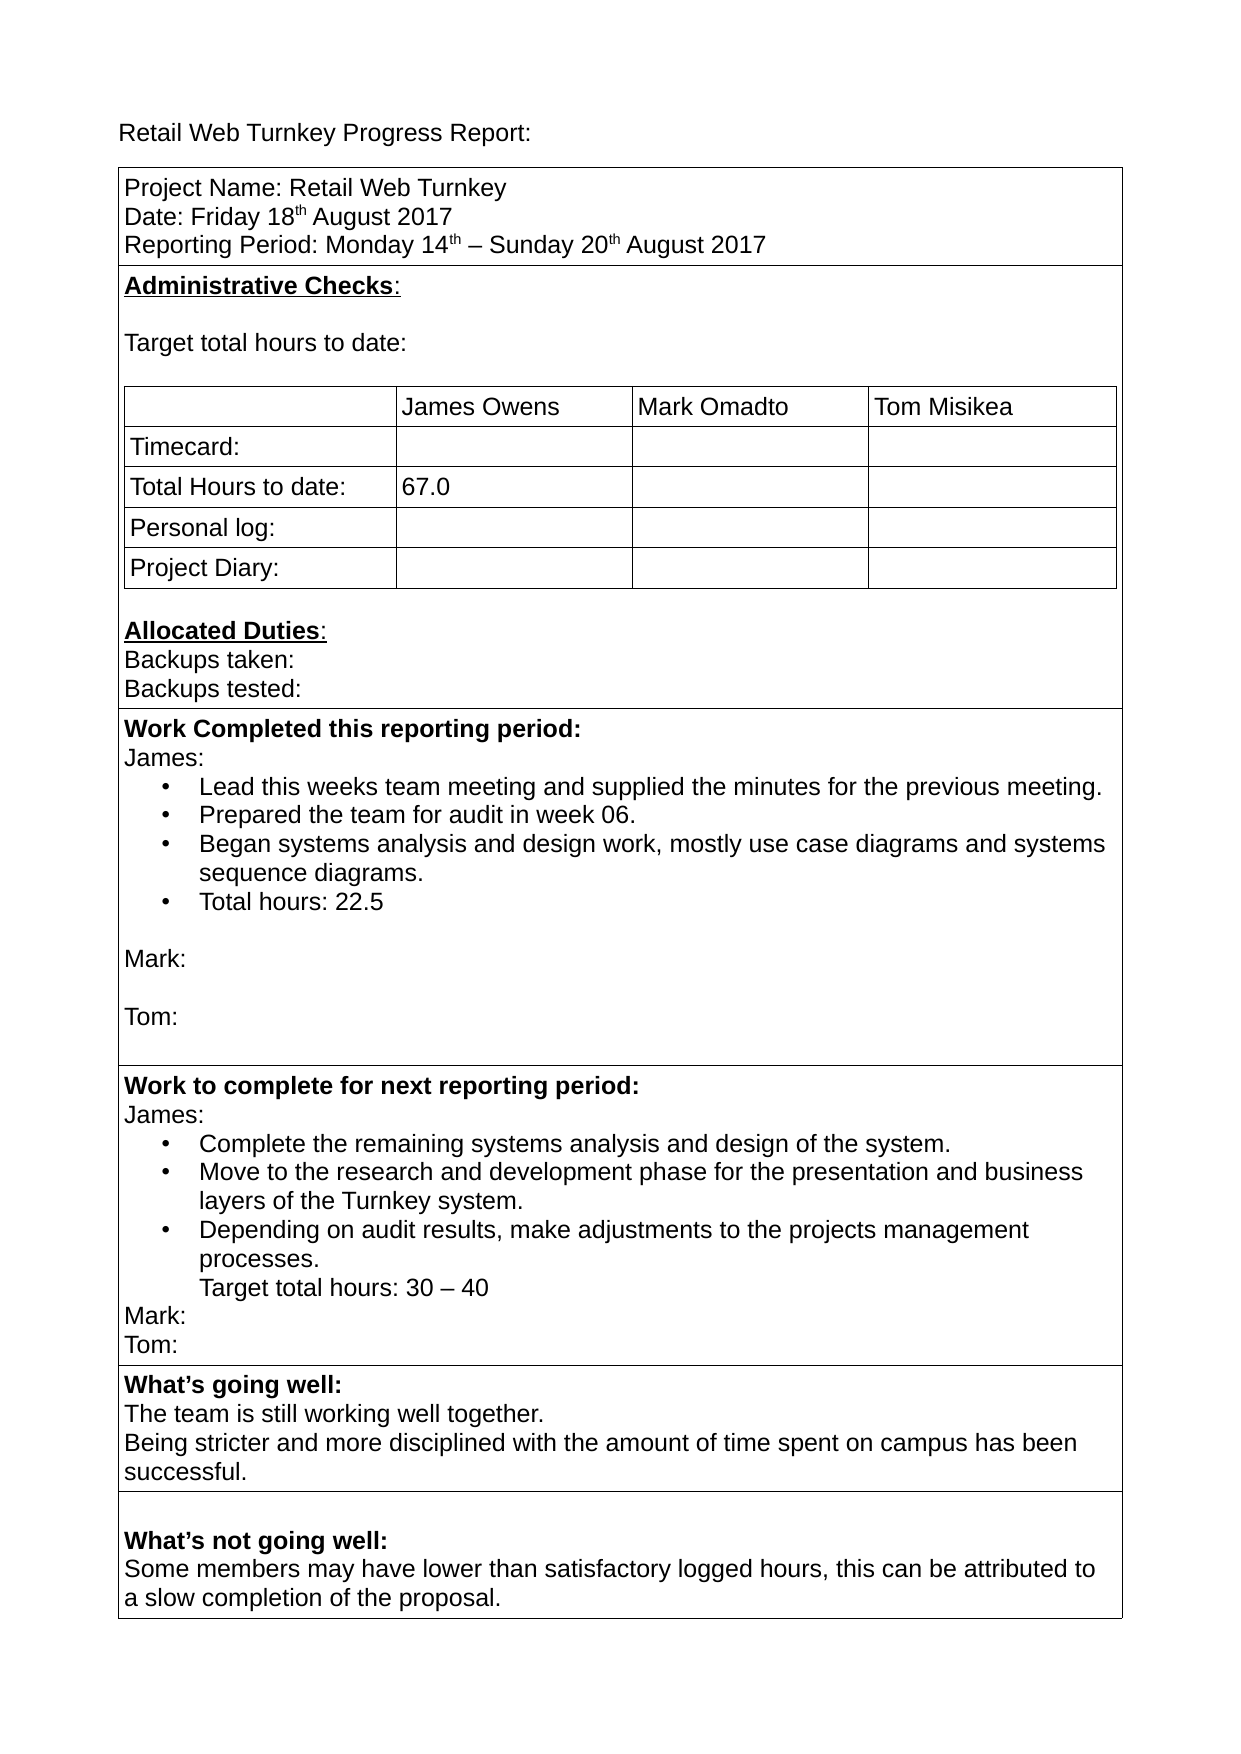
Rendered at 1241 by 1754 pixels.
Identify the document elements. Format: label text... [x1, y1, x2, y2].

table_header Tom Misikea [869, 387, 1116, 426]
table_cell What’s going well: The team is still working well together. Being stricter and more disciplined with the amount of time spent on campus has been successful. [119, 1366, 1122, 1491]
table_cell 67.0 [397, 467, 632, 507]
table_header James Owens [397, 387, 632, 426]
table_header Mark Omadto [633, 387, 868, 426]
table_cell [633, 548, 868, 587]
table_cell [869, 508, 1116, 547]
table_cell What’s not going well: Some members may have lower than satisfactory logged hours, this can be attributed to a slow completion of the proposal. [119, 1492, 1122, 1618]
table_cell [397, 427, 632, 466]
table_cell Project Diary: [125, 548, 396, 587]
table_cell Work Completed this reporting period: James: Lead this weeks team meeting and supplied the minutes for the previous meeting. Prepared the team for audit in week 06. Began systems analysis and design work, mostly use case diagrams and systems sequence diagrams. Total hours: 22.5 Mark: Tom: [119, 709, 1122, 1065]
table_cell [869, 467, 1116, 507]
table_cell [397, 548, 632, 587]
table_cell [633, 427, 868, 466]
table_cell [869, 548, 1116, 587]
table_cell [633, 508, 868, 547]
table_cell Personal log: [125, 508, 396, 547]
table_cell Work to complete for next reporting period: James: Complete the remaining systems analysis and design of the system. Move to the research and development phase for the presentation and business layers of the Turnkey system. Depending on audit results, make adjustments to the projects management processes. Target total hours: 30 – 40 Mark: Tom: [119, 1066, 1122, 1364]
table_header Project Name: Retail Web Turnkey Date: Friday 18th August 2017 Reporting Period: Monday 14th – Sunday 20th August 2017 [119, 168, 1122, 265]
table_cell Timecard: [125, 427, 396, 466]
text Retail Web Turnkey Progress Report: [118, 118, 1122, 147]
table_cell [397, 508, 632, 547]
table_cell [869, 427, 1116, 466]
table_header [125, 387, 396, 426]
table_cell [633, 467, 868, 507]
table_cell Administrative Checks: Target total hours to date: Allocated Duties: Backups taken: Backups tested: [119, 266, 1122, 708]
table_cell Total Hours to date: [125, 467, 396, 507]
